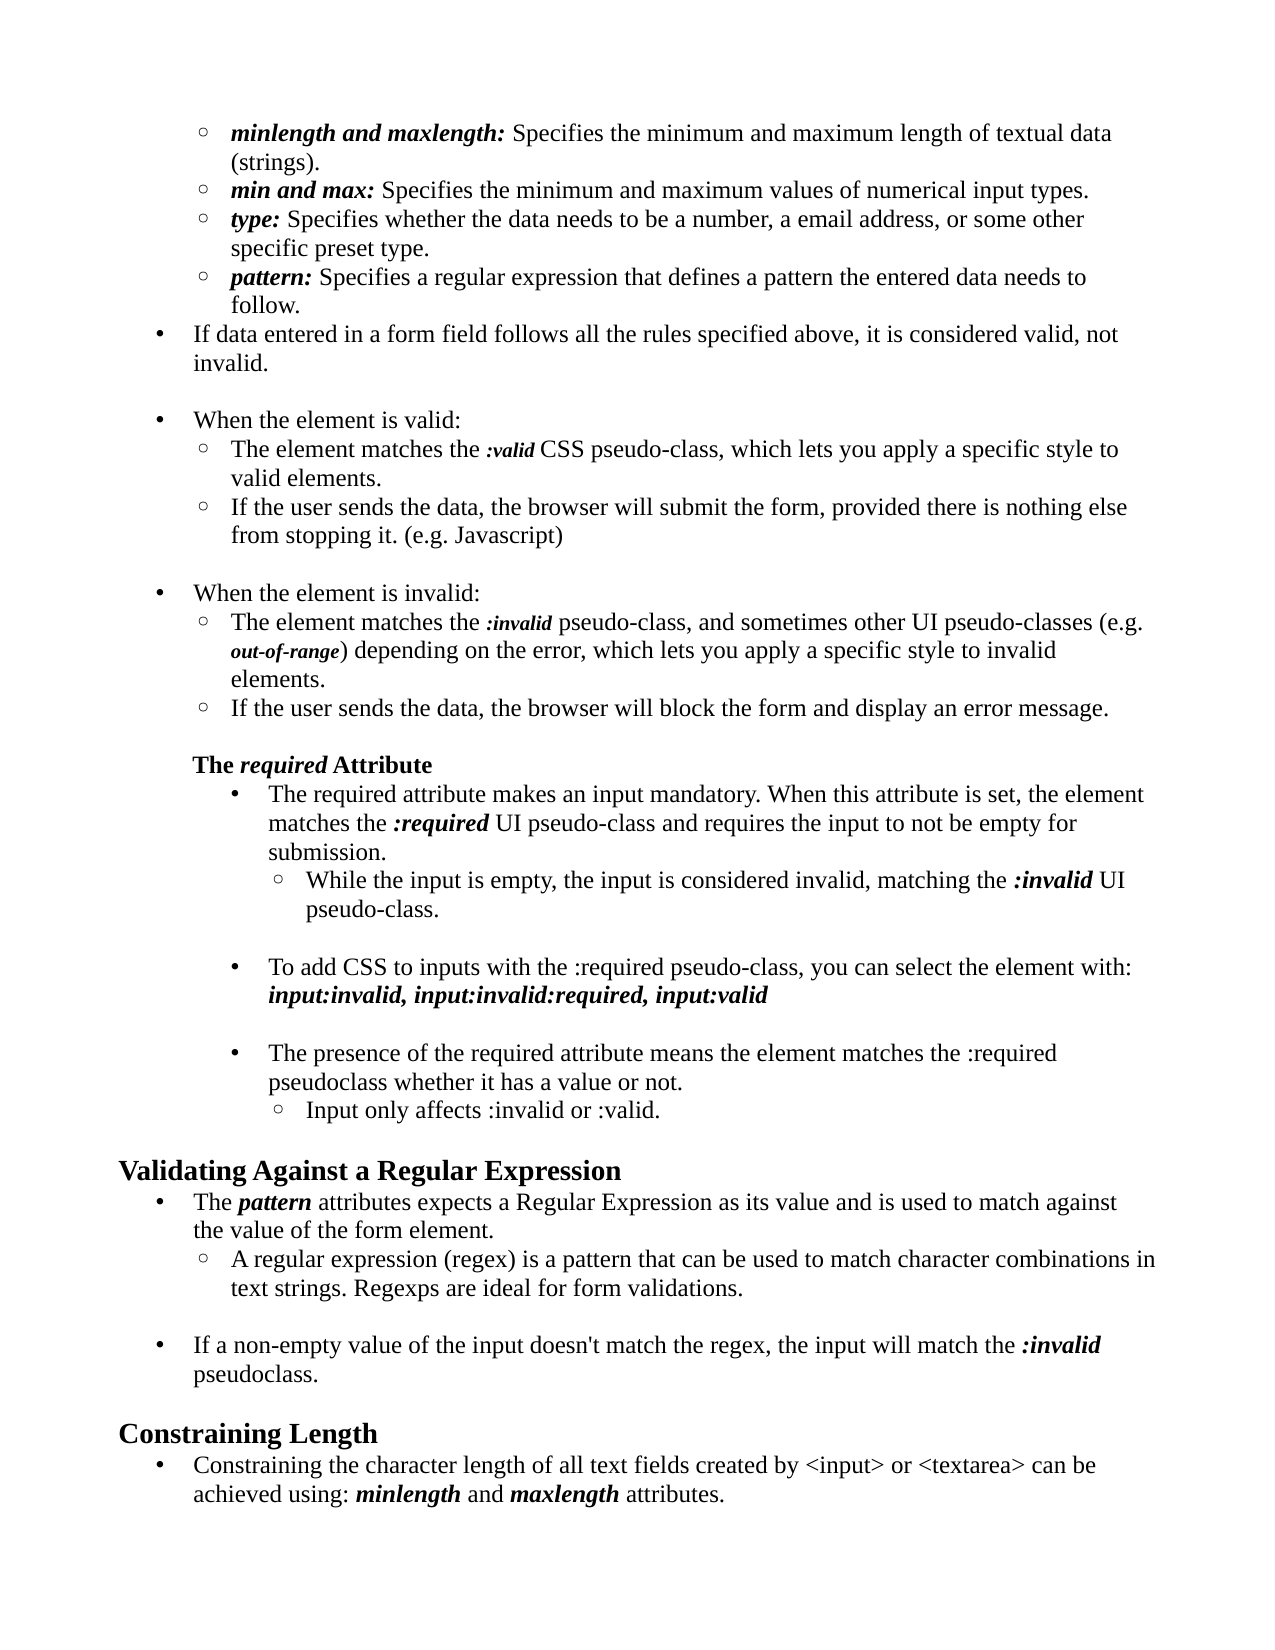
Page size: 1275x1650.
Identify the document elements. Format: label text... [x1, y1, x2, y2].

list If the user sends the data, the browser will submit the form, provided there is nothing else from stopping it. (e.g. Javascript) [193, 492, 1157, 549]
list If a non-empty value of the input doesn't match the regex, the input will match the :invalid pseudoclass. [156, 1330, 1157, 1388]
list While the input is empty, the input is considered invalid, matching the :invalid UI pseudo-class. [268, 866, 1157, 923]
list If the user sends the data, the browser will block the form and display an error message. [193, 693, 1157, 722]
list If data entered in a form field follows all the rules specified above, it is considered valid, not invalid. [156, 319, 1157, 377]
list The required attribute makes an input mandatory. When this attribute is set, the element matches the :required UI pseudo-class and requires the input to not be empty for submission. [231, 779, 1157, 866]
list type: Specifies whether the data needs to be a number, a email address, or some other specific preset type. [193, 204, 1157, 262]
list The pattern attributes expects a Regular Expression as its value and is used to match against the value of the form element. [156, 1187, 1157, 1244]
text The required Attribute [118, 751, 1157, 779]
list minlength and maxlength: Specifies the minimum and maximum length of textual data (strings). [193, 118, 1157, 176]
list pattern: Specifies a regular expression that defines a pattern the entered data needs to follow. [193, 262, 1157, 319]
list The presence of the required attribute means the element matches the :required pseudoclass whether it has a value or not. [231, 1038, 1157, 1096]
list A regular expression (regex) is a pattern that can be used to match character combinations in text strings. Regexps are ideal for form validations. [193, 1244, 1157, 1302]
text Validating Against a Regular Expression [118, 1153, 1157, 1187]
text Constraining Length [118, 1417, 1157, 1450]
list Input only affects :invalid or :valid. [268, 1096, 1157, 1124]
list When the element is valid: [156, 406, 1157, 434]
list The element matches the :invalid pseudo-class, and sometimes other UI pseudo-classes (e.g. out-of-range) depending on the error, which lets you apply a specific style to invalid elements. [193, 607, 1157, 693]
list Constraining the character length of all text fields created by <input> or <textarea> can be achieved using: minlength and maxlength attributes. [156, 1450, 1157, 1508]
list To add CSS to inputs with the :required pseudo-class, you can select the element with: input:invalid, input:invalid:required, input:valid [231, 952, 1157, 1009]
list When the element is invalid: [156, 578, 1157, 607]
list min and max: Specifies the minimum and maximum values of numerical input types. [193, 176, 1157, 204]
list The element matches the :valid CSS pseudo-class, which lets you apply a specific style to valid elements. [193, 434, 1157, 492]
